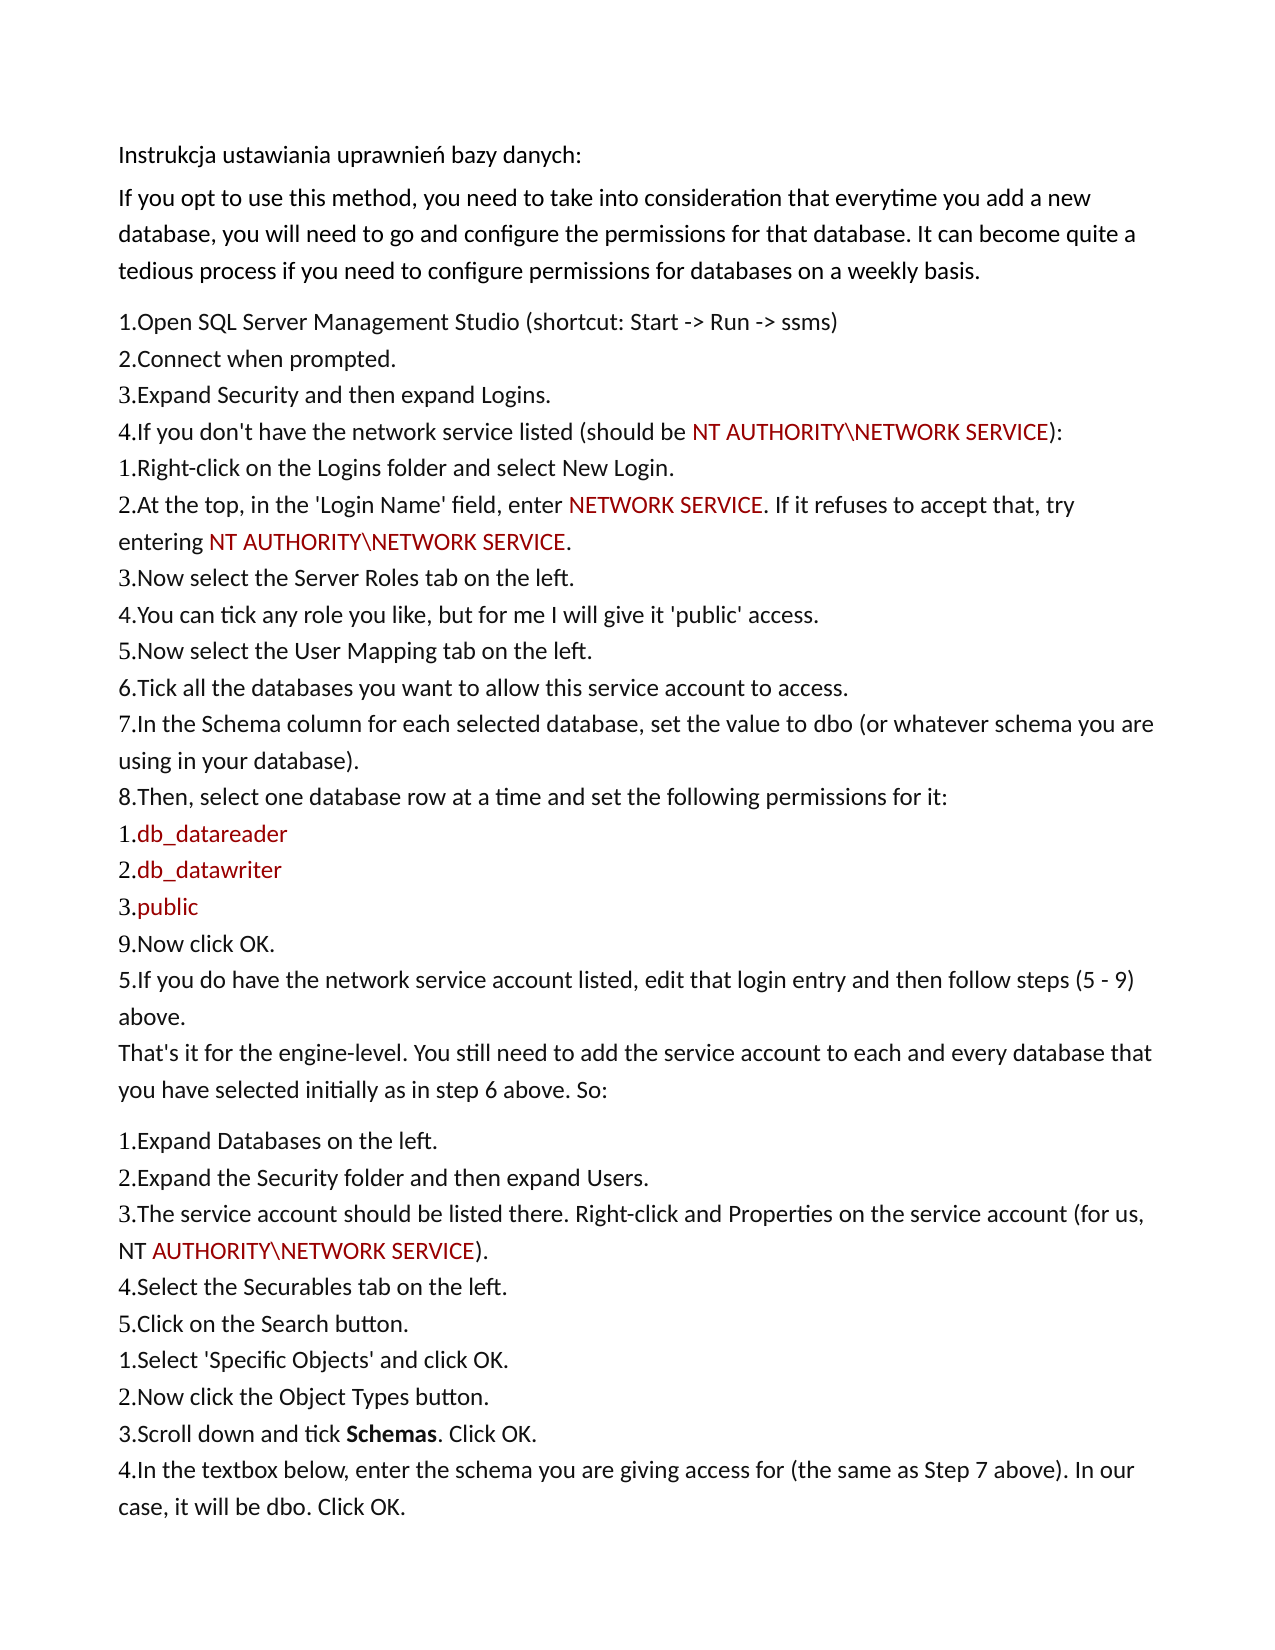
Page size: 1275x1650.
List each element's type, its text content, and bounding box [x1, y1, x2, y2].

list Now click OK. [118, 928, 1157, 958]
list Click on the Search button. [118, 1308, 1157, 1338]
list db_datareader [118, 818, 1157, 849]
list Then, select one database row at a time and set the following permissions for it: [118, 782, 1157, 812]
list Expand Databases on the left. [118, 1125, 1157, 1156]
text That's it for the engine-level. You still need to add the service account to each and every database that you have selected initially as in step 6 above. So: [118, 1037, 1157, 1104]
list public [118, 891, 1157, 922]
list db_datawriter [118, 855, 1157, 885]
list Now click the Object Types button. [118, 1381, 1157, 1412]
list The service account should be listed there. Right-click and Properties on the service account (for us, NT AUTHORITY\NETWORK SERVICE). [118, 1198, 1157, 1265]
subtitle Instrukcja ustawiania uprawnień bazy danych: [118, 139, 1157, 169]
list Expand the Security folder and then expand Users. [118, 1162, 1157, 1192]
list In the textbox below, enter the schema you are giving access for (the same as Step 7 above). In our case, it will be dbo. Click OK. [118, 1454, 1157, 1521]
list You can tick any role you like, but for me I will give it 'public' access. [118, 599, 1157, 629]
list Connect when prompted. [118, 343, 1157, 373]
list Expand Security and then expand Logins. [118, 379, 1157, 410]
list Select 'Specific Objects' and click OK. [118, 1344, 1157, 1375]
list If you don't have the network service listed (should be NT AUTHORITY\NETWORK SERVICE): [118, 416, 1157, 446]
list Open SQL Server Management Studio (shortcut: Start -> Run -> ssms) [118, 306, 1157, 337]
list Select the Securables tab on the left. [118, 1271, 1157, 1302]
list Right-click on the Logins folder and select New Login. [118, 452, 1157, 483]
list If you do have the network service account listed, edit that login entry and then follow steps (5 - 9) above. [118, 964, 1157, 1031]
list Now select the User Mapping tab on the left. [118, 635, 1157, 666]
list Now select the Server Roles tab on the left. [118, 562, 1157, 593]
list At the top, in the 'Login Name' field, enter NETWORK SERVICE. If it refuses to accept that, try entering NT AUTHORITY\NETWORK SERVICE. [118, 489, 1157, 556]
list In the Schema column for each selected database, set the value to dbo (or whatever schema you are using in your database). [118, 708, 1157, 776]
list Tick all the databases you want to allow this service account to access. [118, 672, 1157, 702]
text If you opt to use this method, you need to take into consideration that everytime you add a new database, you will need to go and configure the permissions for that database. It can become quite a tedious process if you need to configure permissions for databases on a weekly basis. [118, 182, 1157, 286]
list Scroll down and tick Schemas. Click OK. [118, 1418, 1157, 1448]
